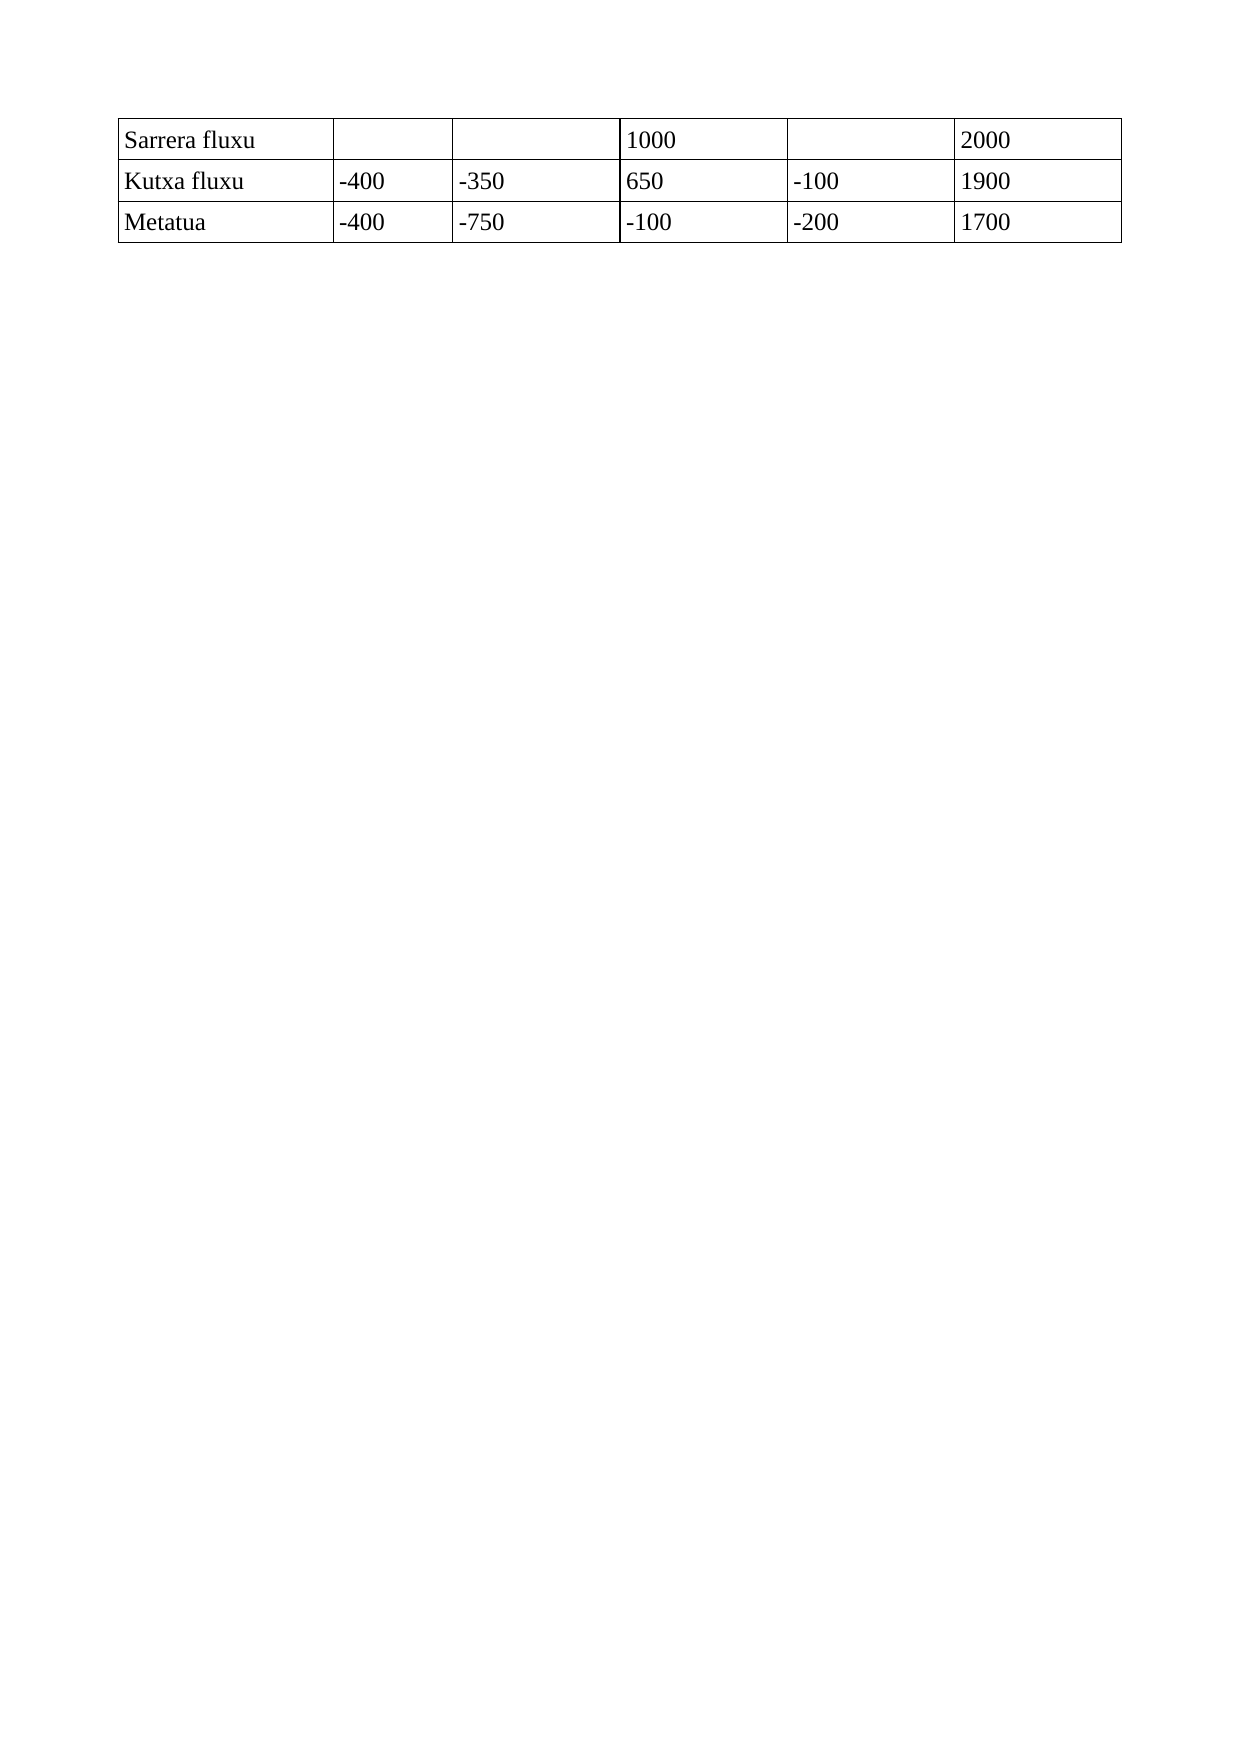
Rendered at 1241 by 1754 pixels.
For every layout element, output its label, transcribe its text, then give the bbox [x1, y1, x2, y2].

table_cell [788, 119, 954, 159]
table_cell -400 [334, 160, 452, 201]
table_cell -200 [788, 202, 954, 242]
table_cell 1000 [621, 119, 787, 159]
table_cell 650 [621, 160, 787, 201]
table_cell -400 [334, 202, 452, 242]
table_cell 1700 [955, 202, 1121, 242]
table_cell -100 [788, 160, 954, 201]
table_cell -100 [621, 202, 787, 242]
table_cell [334, 119, 452, 159]
table_cell Metatua [119, 202, 333, 242]
table_cell [453, 119, 619, 159]
table_cell -750 [453, 202, 619, 242]
table_cell 1900 [955, 160, 1121, 201]
table_cell Kutxa fluxu [119, 160, 333, 201]
table_cell 2000 [955, 119, 1121, 159]
table_cell Sarrera fluxu [119, 119, 333, 159]
table_cell -350 [453, 160, 619, 201]
